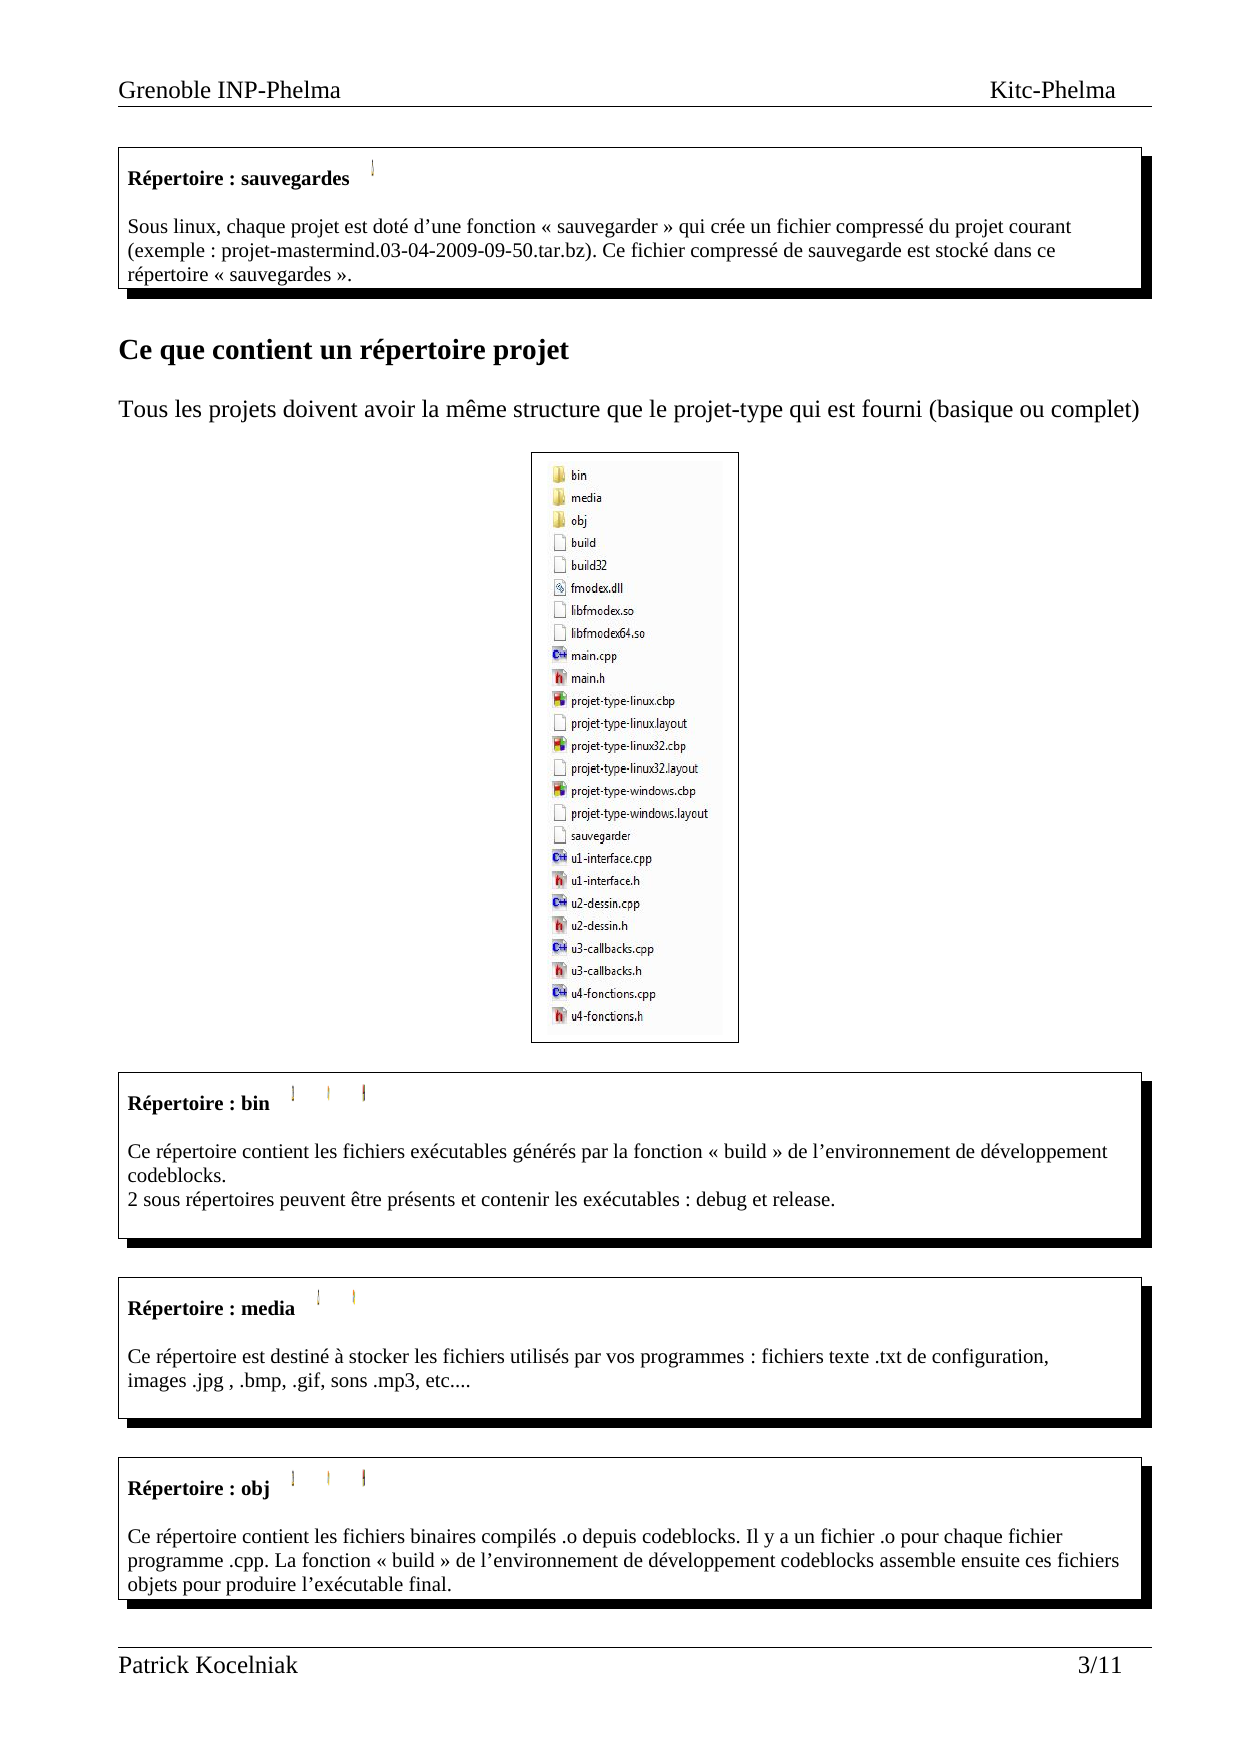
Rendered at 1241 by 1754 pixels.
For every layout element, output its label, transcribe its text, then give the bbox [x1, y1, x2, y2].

text Ce que contient un répertoire projet [118, 332, 1152, 366]
text Répertoire : sauvegardes [119, 148, 1141, 190]
text Répertoire : bin [119, 1073, 1141, 1115]
text Tous les projets doivent avoir la même structure que le projet-type qui est fourni (basique ou complet) [118, 394, 1152, 423]
picture [547, 461, 723, 1035]
text Répertoire : media [119, 1278, 1141, 1319]
picture [352, 1288, 356, 1306]
text Ce répertoire est destiné à stocker les fichiers utilisés par vos programmes : fichiers texte .txt de configuration, images .jpg , .bmp, .gif, sons .mp3, etc.... [119, 1341, 1141, 1392]
text Sous linux, chaque projet est doté d’une fonction « sauvegarder » qui crée un fichier compressé du projet courant (exemple : projet-mastermind.03-04-2009-09-50.tar.bz). Ce fichier compressé de sauvegarde est stocké dans ce répertoire « sauvegardes ». [119, 211, 1141, 288]
text Ce répertoire contient les fichiers binaires compilés .o depuis codeblocks. Il y a un fichier .o pour chaque fichier programme .cpp. La fonction « build » de l’environnement de développement codeblocks assemble ensuite ces fichiers objets pour produire l’exécutable final. [119, 1521, 1141, 1599]
text Répertoire : obj [119, 1458, 1141, 1500]
text 2 sous répertoires peuvent être présents et contenir les exécutables : debug et release. [119, 1184, 1141, 1211]
text Ce répertoire contient les fichiers exécutables générés par la fonction « build » de l’environnement de développement codeblocks. [119, 1136, 1141, 1184]
